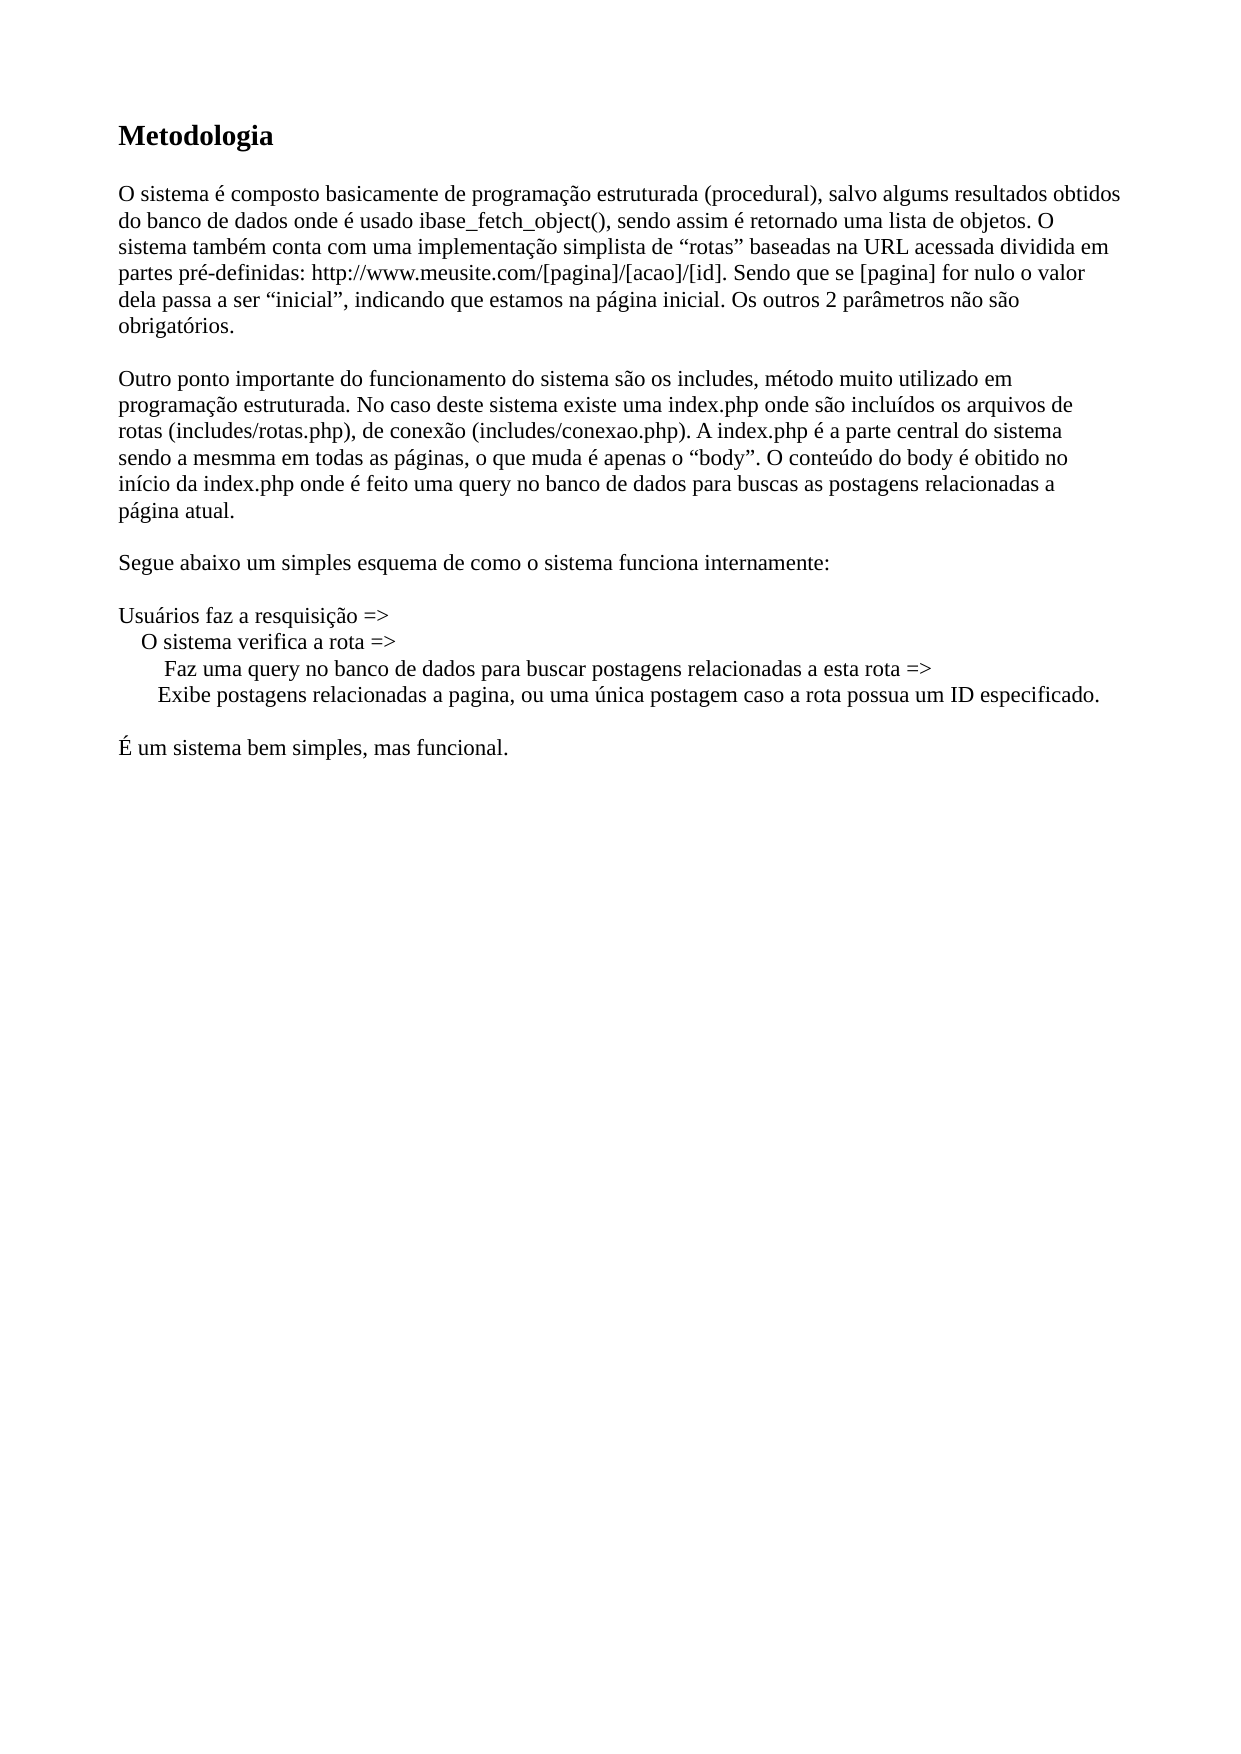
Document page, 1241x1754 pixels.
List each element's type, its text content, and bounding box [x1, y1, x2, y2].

text Outro ponto importante do funcionamento do sistema são os includes, método muito utilizado em programação estruturada. No caso deste sistema existe uma index.php onde são incluídos os arquivos de rotas (includes/rotas.php), de conexão (includes/conexao.php). A index.php é a parte central do sistema sendo a mesmma em todas as páginas, o que muda é apenas o “body”. O conteúdo do body é obitido no início da index.php onde é feito uma query no banco de dados para buscas as postagens relacionadas a página atual. [118, 365, 1122, 523]
text Faz uma query no banco de dados para buscar postagens relacionadas a esta rota => [118, 655, 1122, 681]
text É um sistema bem simples, mas funcional. [118, 734, 1122, 760]
text O sistema é composto basicamente de programação estruturada (procedural), salvo algums resultados obtidos do banco de dados onde é usado ibase_fetch_object(), sendo assim é retornado uma lista de objetos. O sistema também conta com uma implementação simplista de “rotas” baseadas na URL acessada dividida em partes pré-definidas: http://www.meusite.com/[pagina]/[acao]/[id]. Sendo que se [pagina] for nulo o valor dela passa a ser “inicial”, indicando que estamos na página inicial. Os outros 2 parâmetros não são obrigatórios. [118, 180, 1122, 338]
text Usuários faz a resquisição => [118, 602, 1122, 628]
text Segue abaixo um simples esquema de como o sistema funciona internamente: [118, 549, 1122, 576]
text O sistema verifica a rota => [118, 628, 1122, 655]
text Metodologia [118, 118, 1122, 152]
text Exibe postagens relacionadas a pagina, ou uma única postagem caso a rota possua um ID especificado. [89, 681, 1152, 707]
